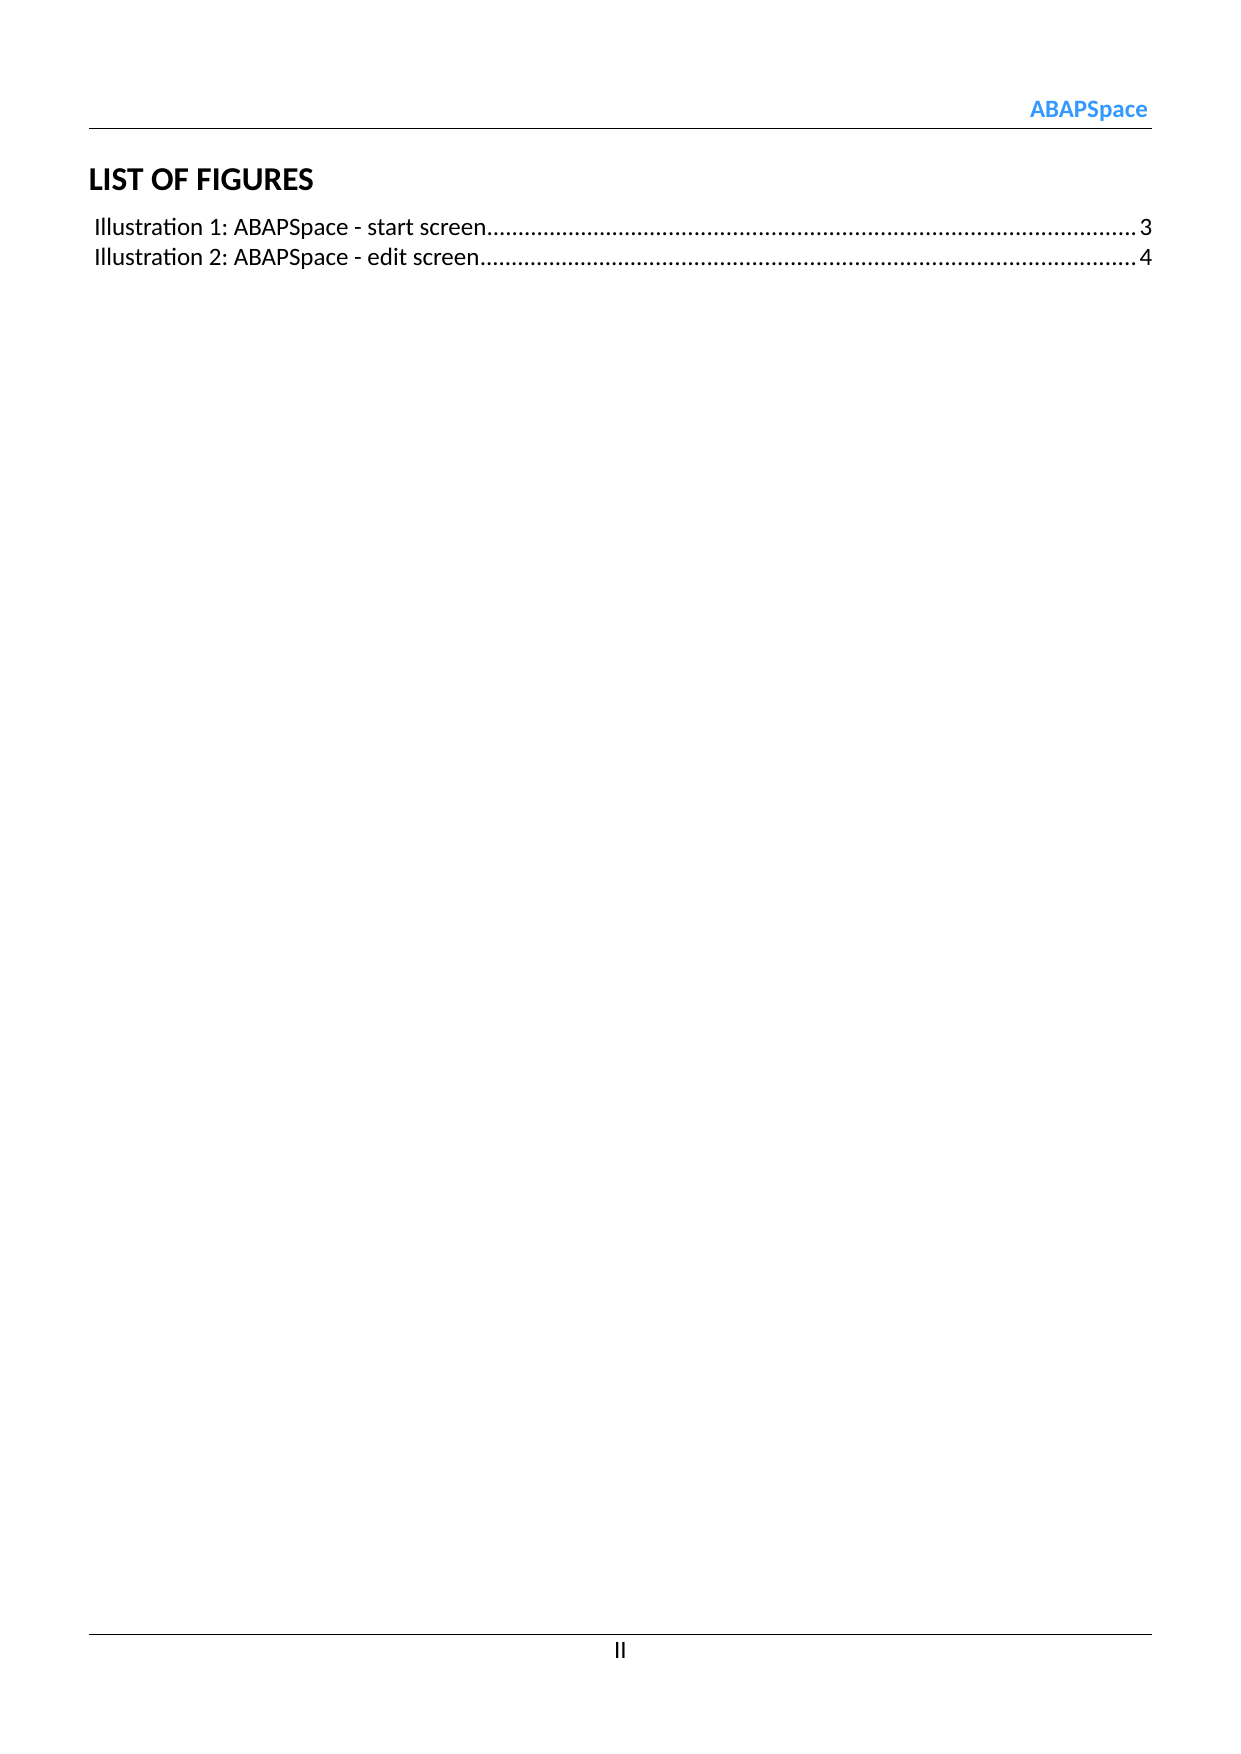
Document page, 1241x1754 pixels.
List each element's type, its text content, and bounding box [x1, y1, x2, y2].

text Illustration 2: ABAPSpace - edit screen 4 [88, 241, 1152, 272]
subtitle LIST OF FIGURES [88, 158, 1152, 199]
text Illustration 1: ABAPSpace - start screen 3 [88, 211, 1152, 241]
